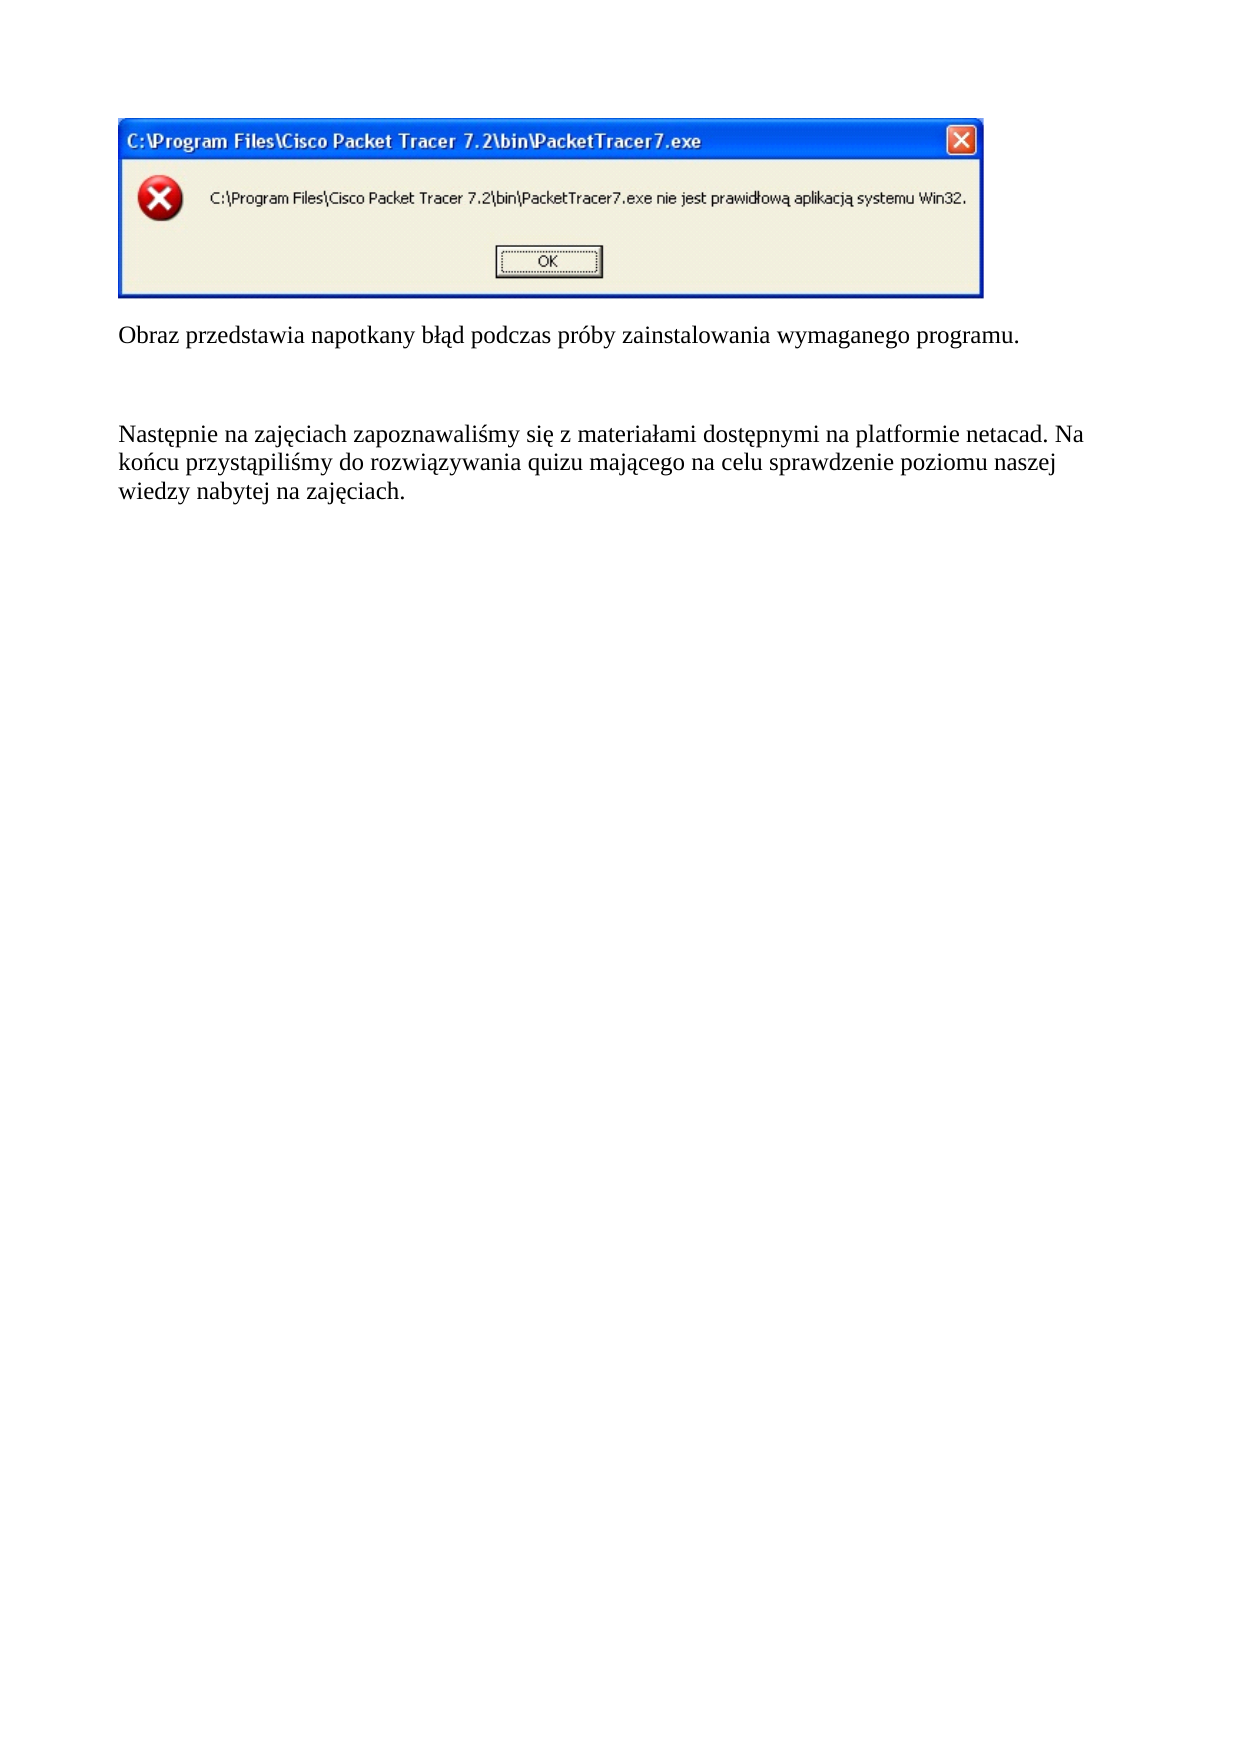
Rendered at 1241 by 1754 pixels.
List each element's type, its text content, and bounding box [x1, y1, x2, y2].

text Obraz przedstawia napotkany błąd podczas próby zainstalowania wymaganego programu. [118, 320, 1122, 349]
text Następnie na zajęciach zapoznawaliśmy się z materiałami dostępnymi na platformie netacad. Na końcu przystąpiliśmy do rozwiązywania quizu mającego na celu sprawdzenie poziomu naszej wiedzy nabytej na zajęciach. [118, 419, 1122, 505]
